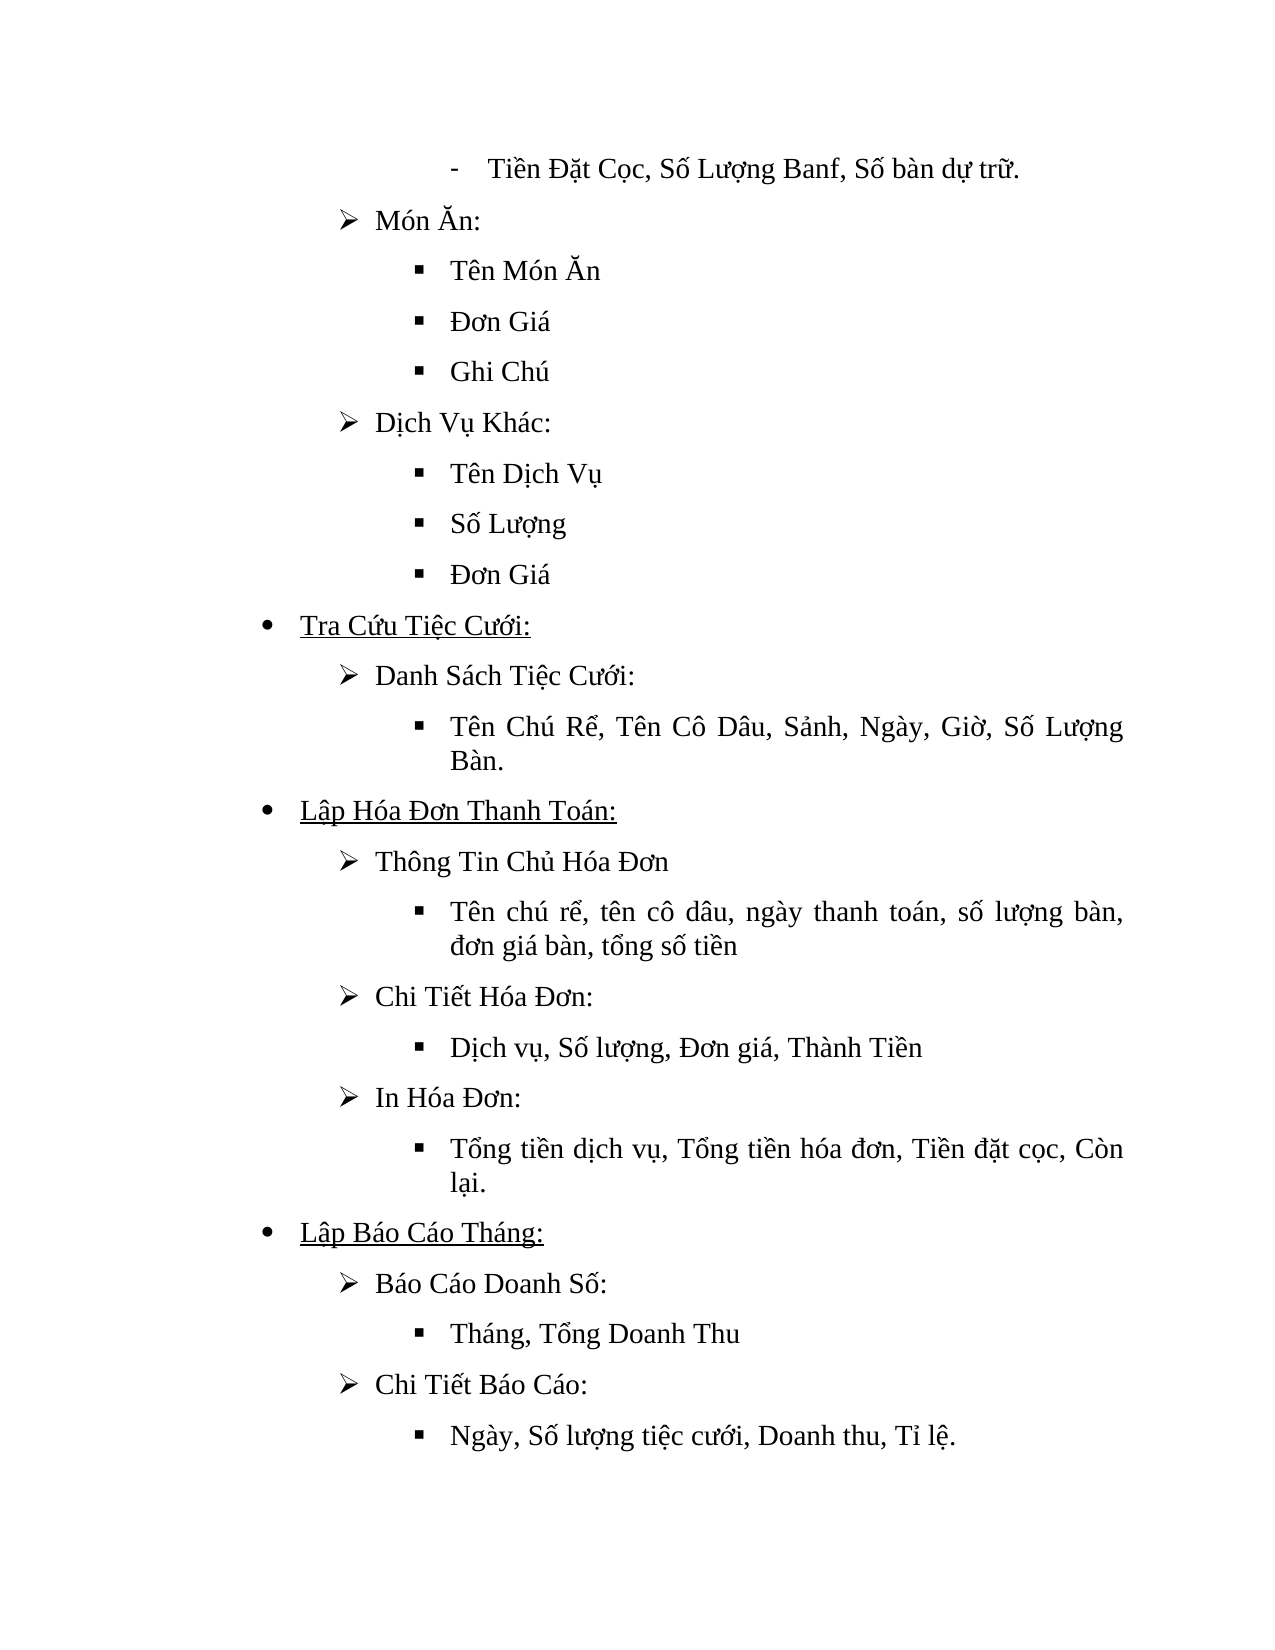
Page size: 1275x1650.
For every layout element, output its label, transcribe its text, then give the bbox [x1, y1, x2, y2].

list In Hóa Đơn: [337, 1080, 1125, 1114]
list Ngày, Số lượng tiệc cưới, Doanh thu, Tỉ lệ. [412, 1418, 1125, 1452]
list Đơn Giá [412, 304, 1125, 337]
list Tháng, Tổng Doanh Thu [412, 1317, 1125, 1350]
list Thông Tin Chủ Hóa Đơn [337, 844, 1125, 878]
list Ghi Chú [412, 354, 1125, 388]
list Món Ăn: [337, 203, 1125, 236]
list Tiền Đặt Cọc, Số Lượng Banf, Số bàn dự trữ. [450, 150, 1125, 186]
list Báo Cáo Doanh Số: [337, 1266, 1125, 1300]
list Lập Hóa Đơn Thanh Toán: [262, 793, 1125, 827]
list Tên Dịch Vụ [412, 456, 1125, 489]
list Đơn Giá [412, 557, 1125, 591]
list Tên Món Ăn [412, 253, 1125, 287]
list Dịch vụ, Số lượng, Đơn giá, Thành Tiền [412, 1030, 1125, 1063]
list Tên Chú Rể, Tên Cô Dâu, Sảnh, Ngày, Giờ, Số Lượng Bàn. [412, 709, 1125, 776]
list Danh Sách Tiệc Cưới: [337, 658, 1125, 692]
list Chi Tiết Báo Cáo: [337, 1367, 1125, 1401]
list Lập Báo Cáo Tháng: [262, 1215, 1125, 1249]
list Tên chú rể, tên cô dâu, ngày thanh toán, số lượng bàn, đơn giá bàn, tổng số tiền [412, 894, 1125, 962]
list Tra Cứu Tiệc Cưới: [262, 608, 1125, 641]
list Dịch Vụ Khác: [337, 405, 1125, 439]
list Tổng tiền dịch vụ, Tổng tiền hóa đơn, Tiền đặt cọc, Còn lại. [412, 1131, 1125, 1198]
list Số Lượng [412, 506, 1125, 540]
list Chi Tiết Hóa Đơn: [337, 979, 1125, 1013]
